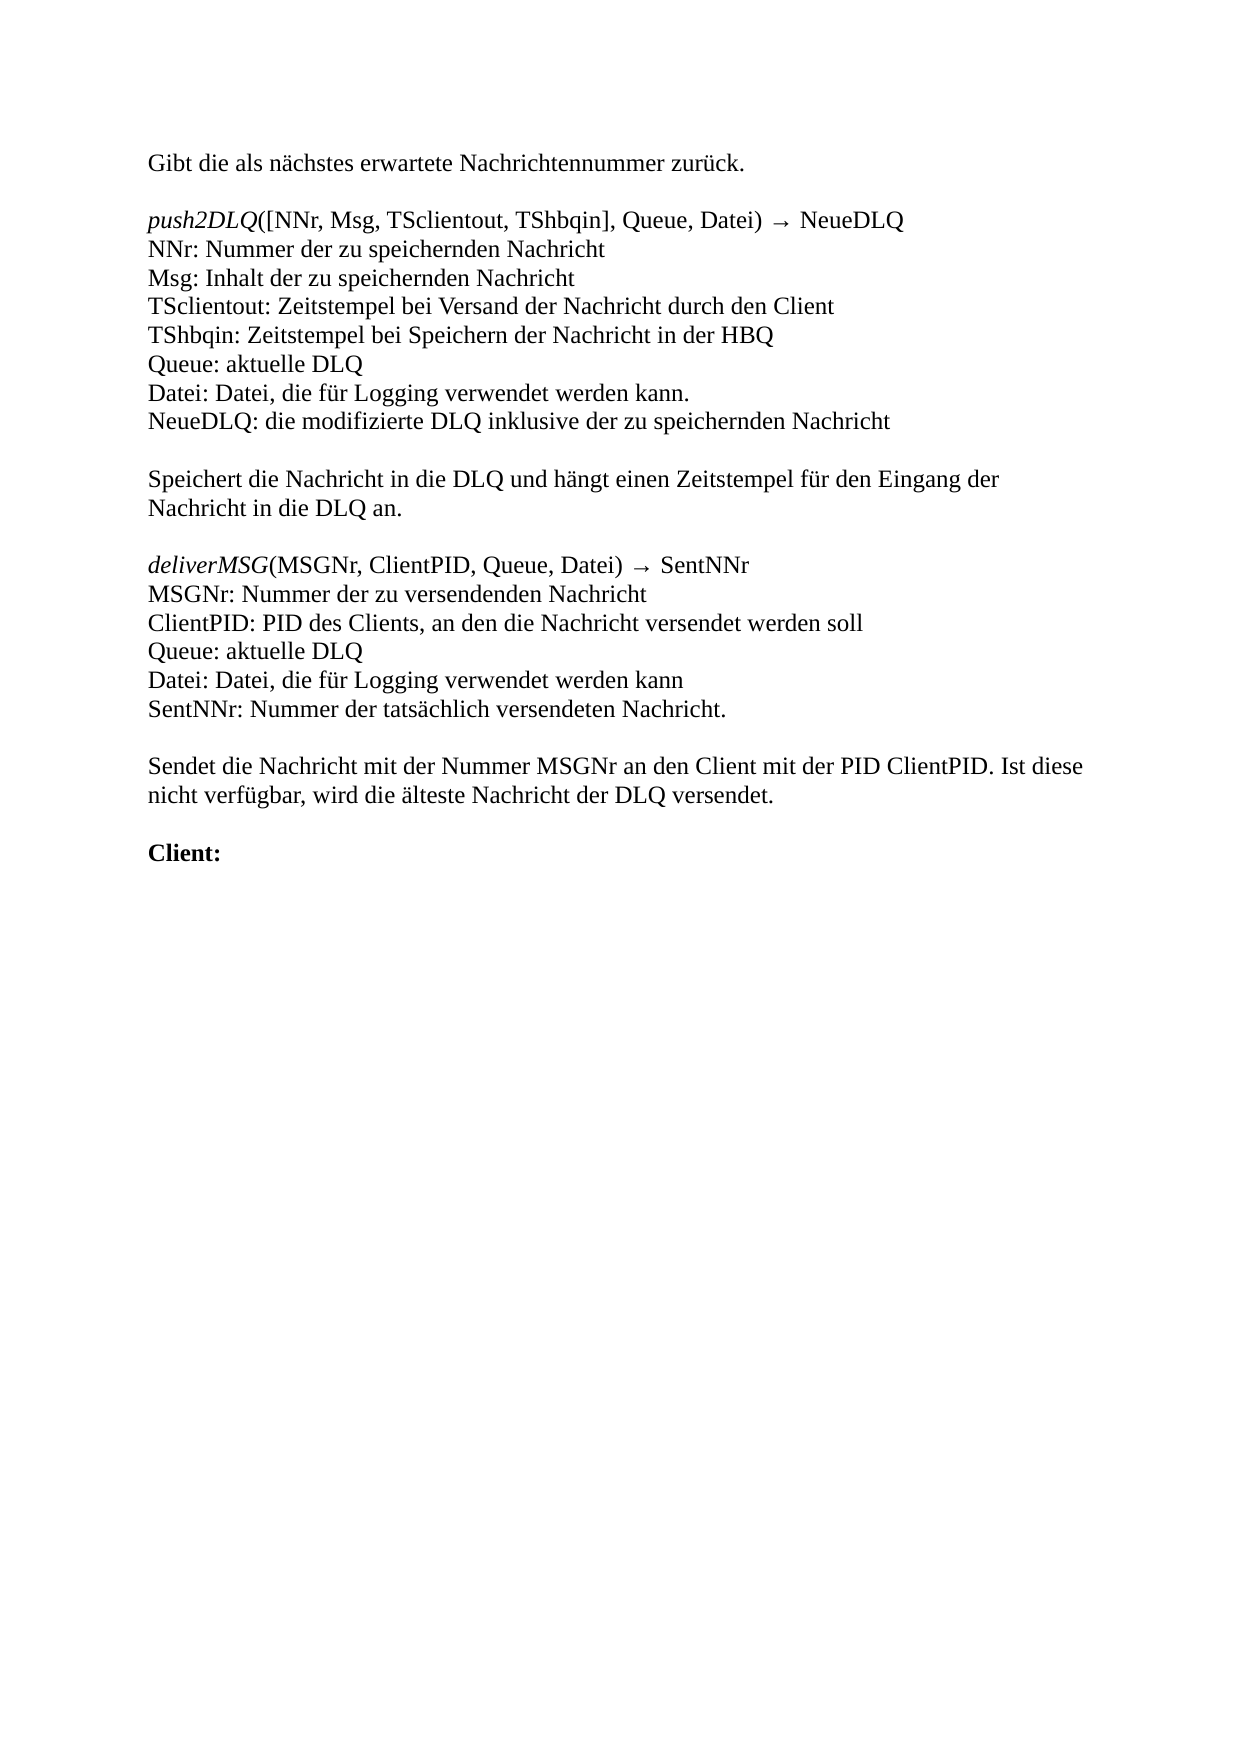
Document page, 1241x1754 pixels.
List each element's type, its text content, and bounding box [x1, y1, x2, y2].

text Queue: aktuelle DLQ [148, 636, 1093, 665]
text Datei: Datei, die für Logging verwendet werden kann. [148, 378, 1093, 406]
text MSGNr: Nummer der zu versendenden Nachricht [148, 579, 1093, 608]
text ClientPID: PID des Clients, an den die Nachricht versendet werden soll [148, 608, 1093, 636]
text NNr: Nummer der zu speichernden Nachricht [148, 234, 1093, 263]
text TShbqin: Zeitstempel bei Speichern der Nachricht in der HBQ [148, 320, 1093, 349]
text TSclientout: Zeitstempel bei Versand der Nachricht durch den Client [148, 291, 1093, 320]
text Client: [148, 838, 1093, 866]
text Gibt die als nächstes erwartete Nachrichtennummer zurück. [148, 148, 1093, 176]
text NeueDLQ: die modifizierte DLQ inklusive der zu speichernden Nachricht [148, 406, 1093, 435]
text deliverMSG(MSGNr, ClientPID, Queue, Datei) → SentNNr [148, 550, 1093, 579]
text Queue: aktuelle DLQ [148, 349, 1093, 378]
text Msg: Inhalt der zu speichernden Nachricht [148, 263, 1093, 291]
text push2DLQ([NNr, Msg, TSclientout, TShbqin], Queue, Datei) → NeueDLQ [148, 205, 1093, 234]
text Datei: Datei, die für Logging verwendet werden kann [148, 665, 1093, 694]
text Sendet die Nachricht mit der Nummer MSGNr an den Client mit der PID ClientPID. Ist diese nicht verfügbar, wird die älteste Nachricht der DLQ versendet. [148, 751, 1093, 809]
text Speichert die Nachricht in die DLQ und hängt einen Zeitstempel für den Eingang der Nachricht in die DLQ an. [148, 464, 1093, 521]
text SentNNr: Nummer der tatsächlich versendeten Nachricht. [148, 694, 1093, 723]
